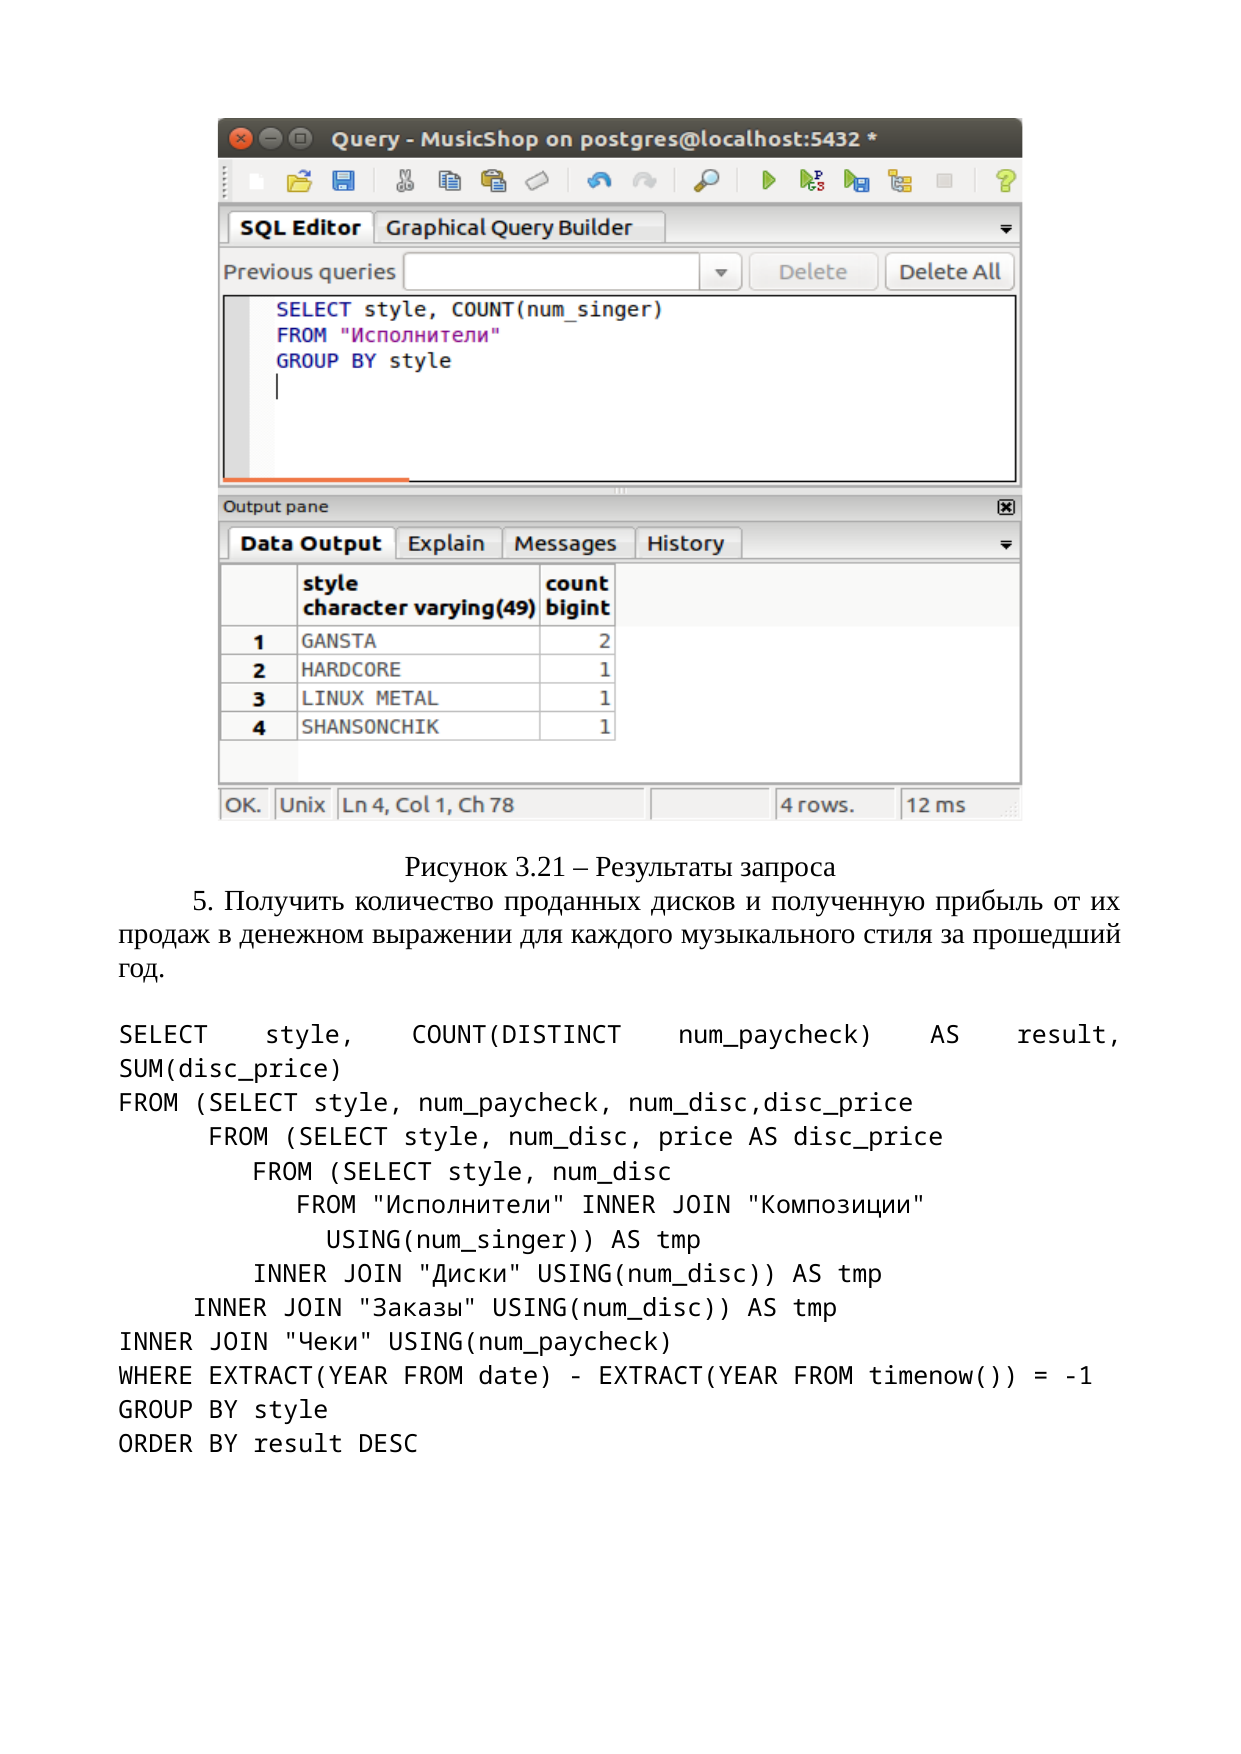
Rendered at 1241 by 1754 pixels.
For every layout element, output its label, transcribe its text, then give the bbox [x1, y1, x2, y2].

text FROM (SELECT style, num_paycheck, num_disc,disc_price [118, 1085, 1122, 1119]
text FROM (SELECT style, num_disc, price AS disc_price [118, 1119, 1122, 1153]
text USING(num_singer)) AS tmp [118, 1221, 1122, 1255]
text ORDER BY result DESC [118, 1426, 1122, 1460]
text FROM (SELECT style, num_disc [118, 1153, 1122, 1187]
text FROM "Исполнители" INNER JOIN "Композиции" [118, 1187, 1122, 1221]
text 5. Получить количество проданных дисков и полученную прибыль от их продаж в денежном выражении для каждого музыкального стиля за прошедший год. [118, 883, 1122, 983]
text WHERE EXTRACT(YEAR FROM date) - EXTRACT(YEAR FROM timenow()) = -1 [118, 1357, 1122, 1392]
text GROUP BY style [118, 1392, 1122, 1426]
text INNER JOIN "Диски" USING(num_disc)) AS tmp [118, 1255, 1122, 1289]
text Рисунок 3.21 – Результаты запроса [118, 849, 1122, 883]
text INNER JOIN "Заказы" USING(num_disc)) AS tmp [118, 1289, 1122, 1323]
text SELECT style, COUNT(DISTINCT num_paycheck) AS result, SUM(disc_price) [118, 1017, 1122, 1085]
text INNER JOIN "Чеки" USING(num_paycheck) [118, 1323, 1122, 1357]
picture [217, 118, 1023, 821]
